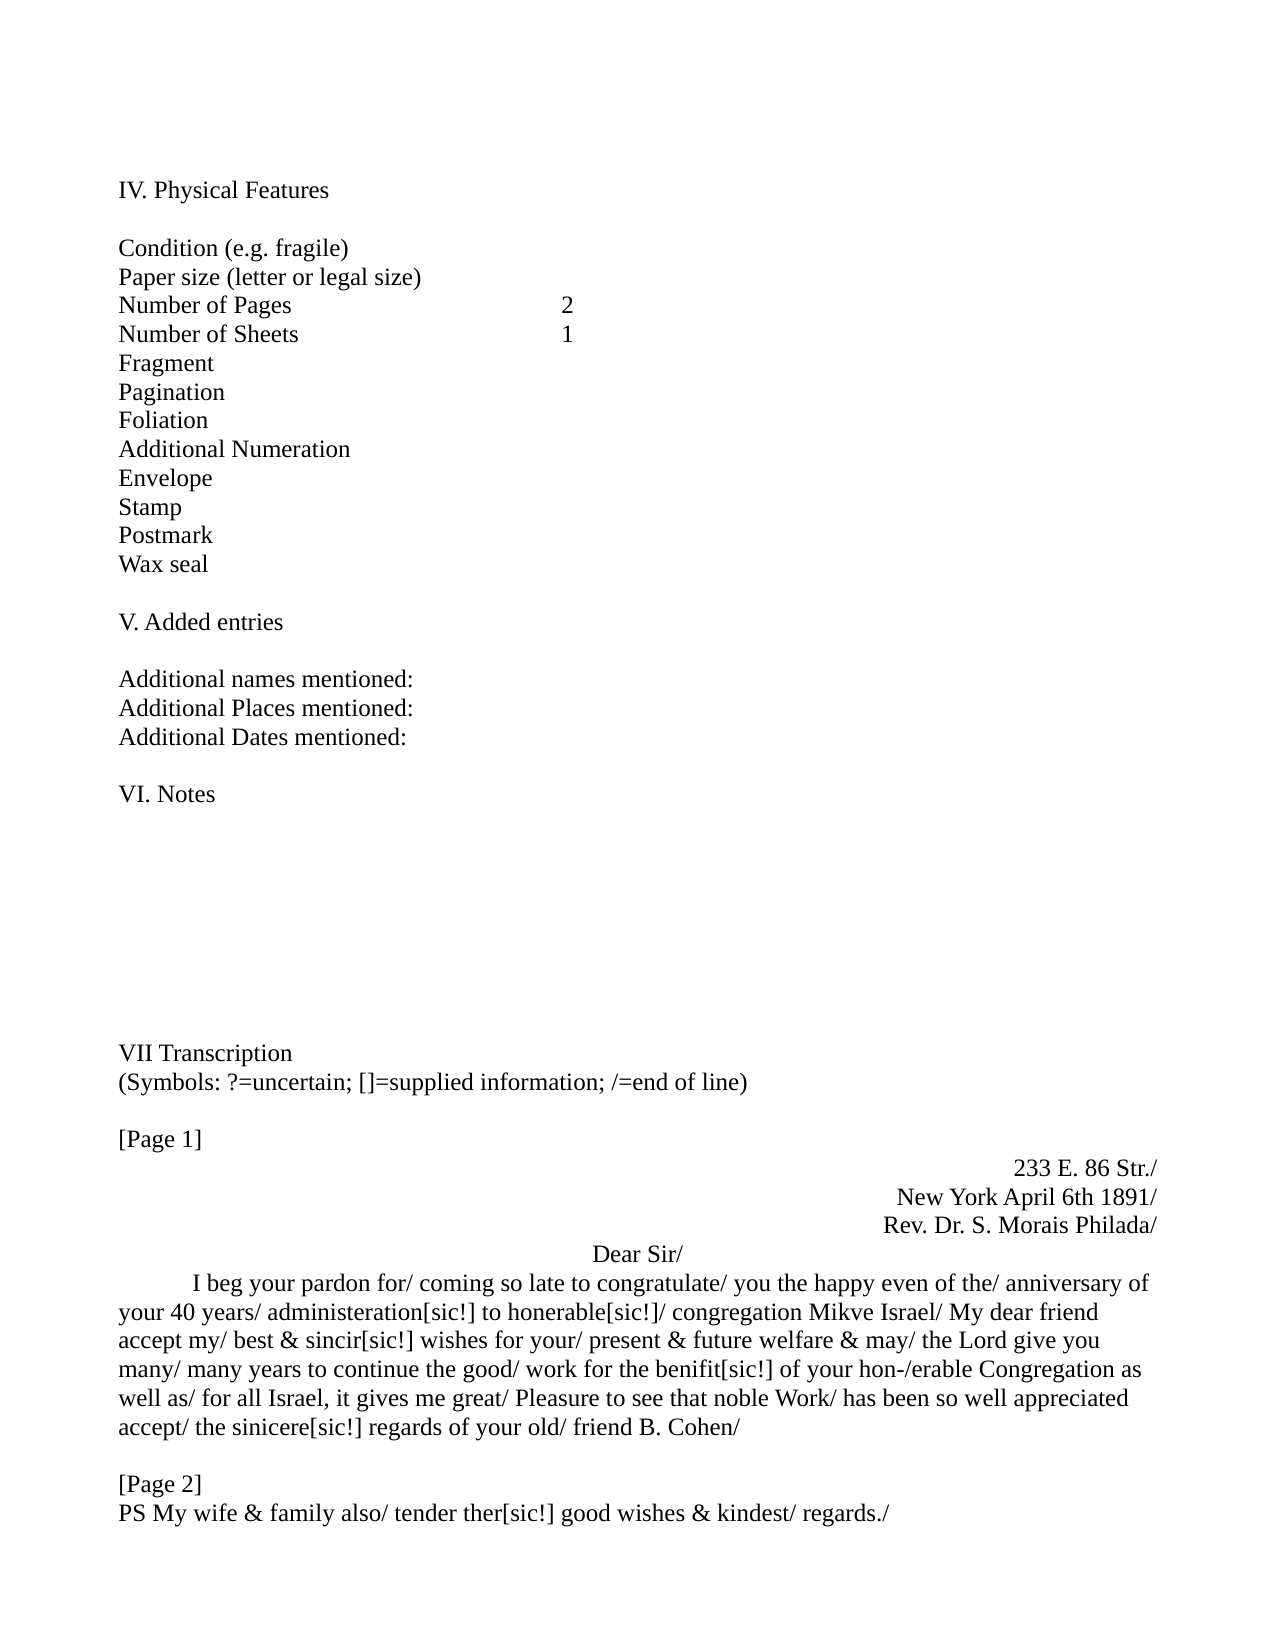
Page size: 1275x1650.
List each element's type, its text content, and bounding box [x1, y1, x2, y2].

text Wax seal [118, 549, 1157, 578]
text IV. Physical Features [118, 176, 1157, 204]
text Condition (e.g. fragile) [118, 233, 1157, 262]
text Pagination [118, 377, 1157, 406]
text PS My wife & family also/ tender ther[sic!] good wishes & kindest/ regards./ [118, 1498, 1157, 1527]
text Additional Numeration [118, 434, 1157, 463]
text VII Transcription [118, 1038, 1157, 1067]
text New York April 6th 1891/ [118, 1182, 1157, 1211]
text Paper size (letter or legal size) [118, 262, 1157, 291]
text Postma rk [118, 521, 1157, 549]
text Additional Places mentioned: [118, 693, 1157, 722]
text V. Added entries [118, 607, 1157, 636]
text 233 E. 86 Str./ [118, 1153, 1157, 1182]
text [Page 2] [118, 1469, 1157, 1498]
text Stamp [118, 492, 1157, 521]
text Foliation [118, 406, 1157, 434]
text Rev. Dr. S. Morais Philada/ [118, 1211, 1157, 1239]
text Dear Sir/ [118, 1239, 1157, 1268]
text Additional Dates mentioned: [118, 722, 1157, 751]
text Number of Pages 2 [118, 291, 1157, 319]
text VI. Notes [118, 779, 1157, 808]
text Additional names mentioned: [118, 664, 1157, 693]
text Envelope [118, 463, 1157, 492]
text Number of Sheets 1 [118, 319, 1157, 348]
text (Symbols: ?=uncertain; []=supplied information; /=end of line) [118, 1067, 1157, 1096]
text [Page 1] [118, 1124, 1157, 1153]
text Fragment [118, 348, 1157, 377]
text I beg your pardon for/ coming so late to congratulate/ you the happy even of the/ anniversary of your 40 years/ administeration[sic!] to honerable[sic!]/ congregation Mikve Israel/ My dear friend accept my/ best & sincir[sic!] wishes for your/ present & future welfare & may/ the Lord give you many/ many years to continue the good/ work for the benifit[sic!] of your hon-/erable Congregation as well as/ for all Israel, it gives me great/ Pleasure to see that noble Work/ has been so well appreciated accept/ the sinicere[sic!] regards of your old/ friend B. Cohen/ [118, 1268, 1157, 1441]
